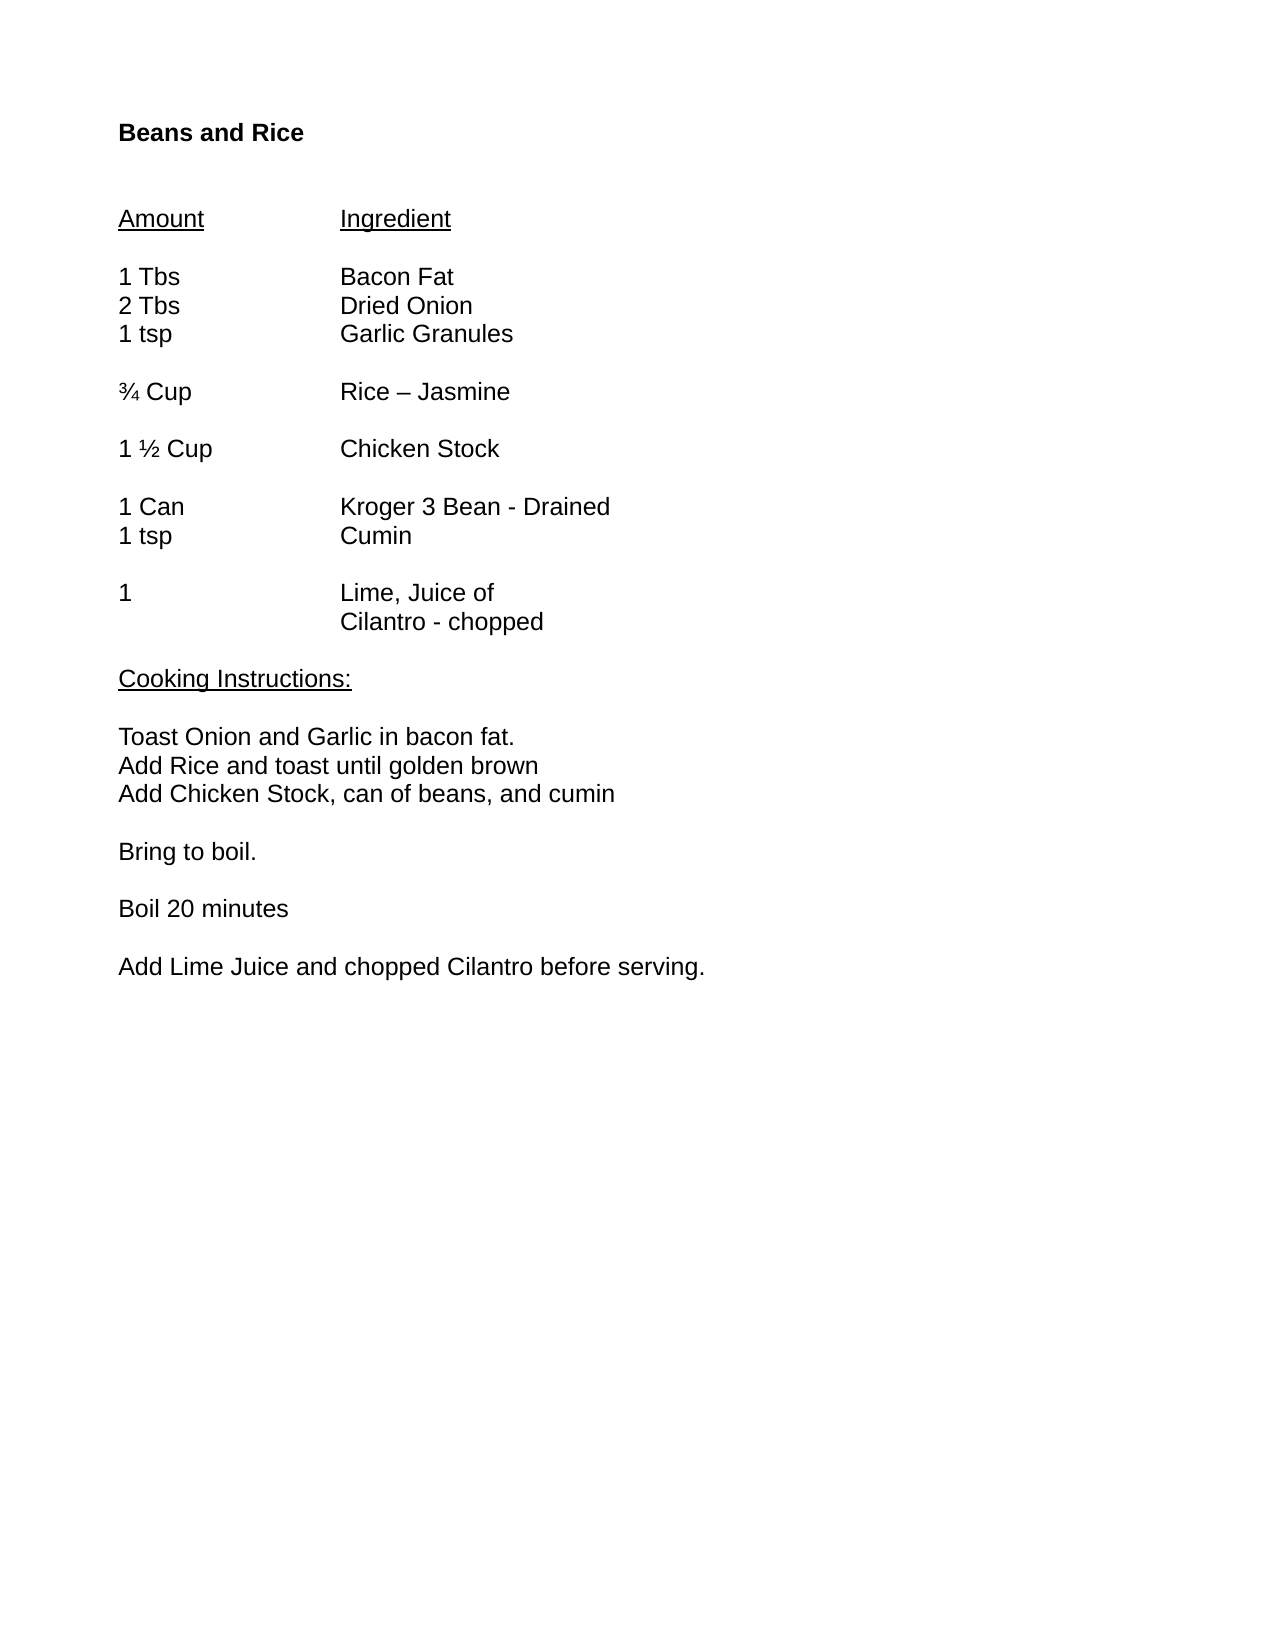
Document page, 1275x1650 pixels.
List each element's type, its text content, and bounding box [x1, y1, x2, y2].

text Add Chicken Stock, can of beans, and cumin [118, 779, 1157, 808]
text Add Rice and toast until golden brown [118, 751, 1157, 779]
text 1 tsp Cumin [118, 521, 1157, 549]
text Add Lime Juice and chopped Cilantro before serving. [118, 952, 1157, 981]
text ¾ Cup Rice – Jasmine [118, 377, 1157, 406]
text Toast Onion and Garlic in bacon fat. [118, 722, 1157, 751]
text 1 Tbs Bacon Fat [118, 262, 1157, 291]
text 1 Lime, Juice of [118, 578, 1157, 607]
text Cooking Instructions: [118, 664, 1157, 693]
text Bring to boil. [118, 837, 1157, 866]
text Beans and Rice [118, 118, 1157, 147]
text 1 ½ Cup Chicken Stock [118, 434, 1157, 463]
text Amount Ingredient [118, 204, 1157, 233]
text 2 Tbs Dried Onion [118, 291, 1157, 319]
text Boil 20 minutes [118, 894, 1157, 923]
text 1 Can Kroger 3 Bean - Drained [118, 492, 1157, 521]
text Cilantro - chopped [118, 607, 1157, 636]
text 1 tsp Garlic Granules [118, 319, 1157, 348]
